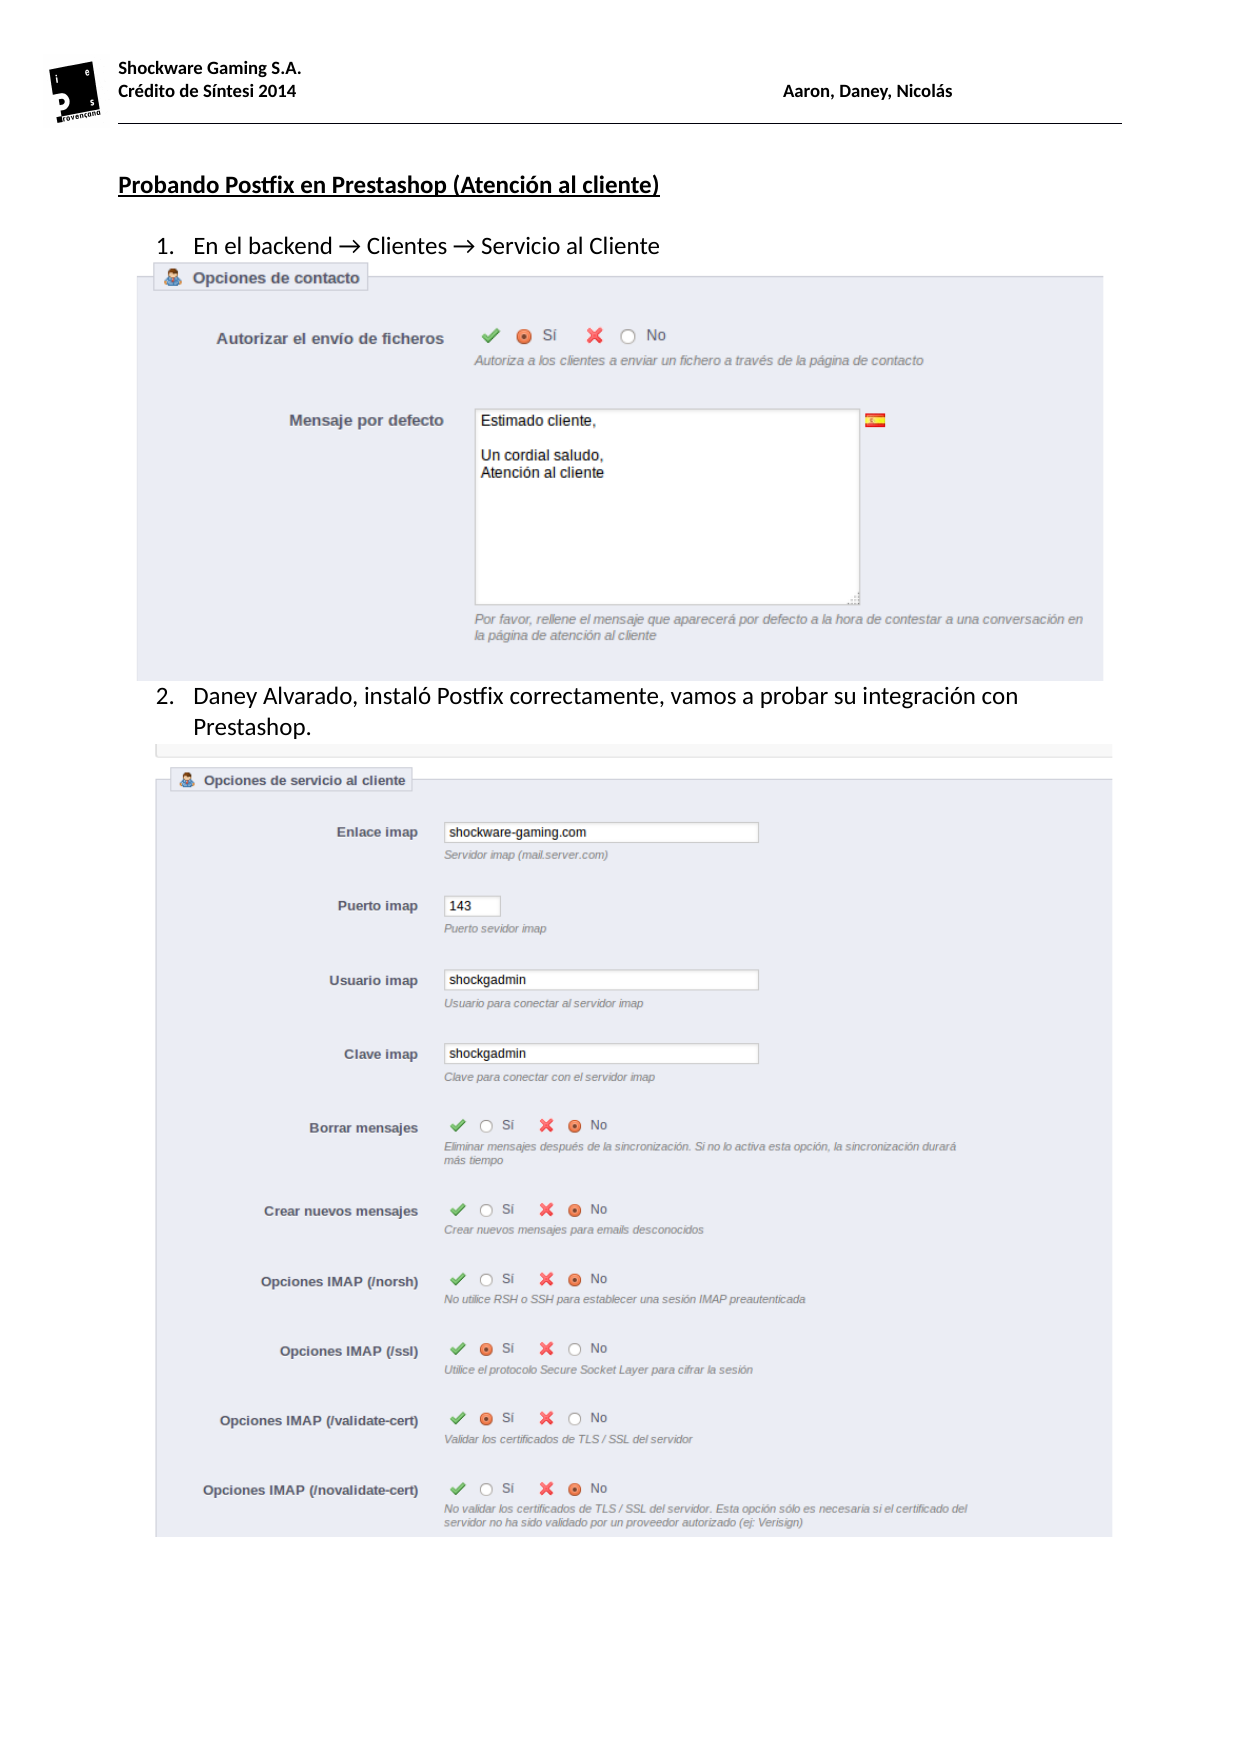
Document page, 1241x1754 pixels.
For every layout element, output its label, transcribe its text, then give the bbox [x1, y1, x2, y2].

picture [43, 54, 110, 128]
picture [136, 261, 1104, 681]
text Probando Postfix en Prestashop (Atención al cliente) [118, 169, 1122, 200]
list En el backend → Clientes → Servicio al Cliente [156, 230, 1122, 261]
picture [146, 744, 1113, 1537]
list Daney Alvarado, instaló Postfix correctamente, vamos a probar su integración con Prestashop. [156, 261, 1122, 742]
